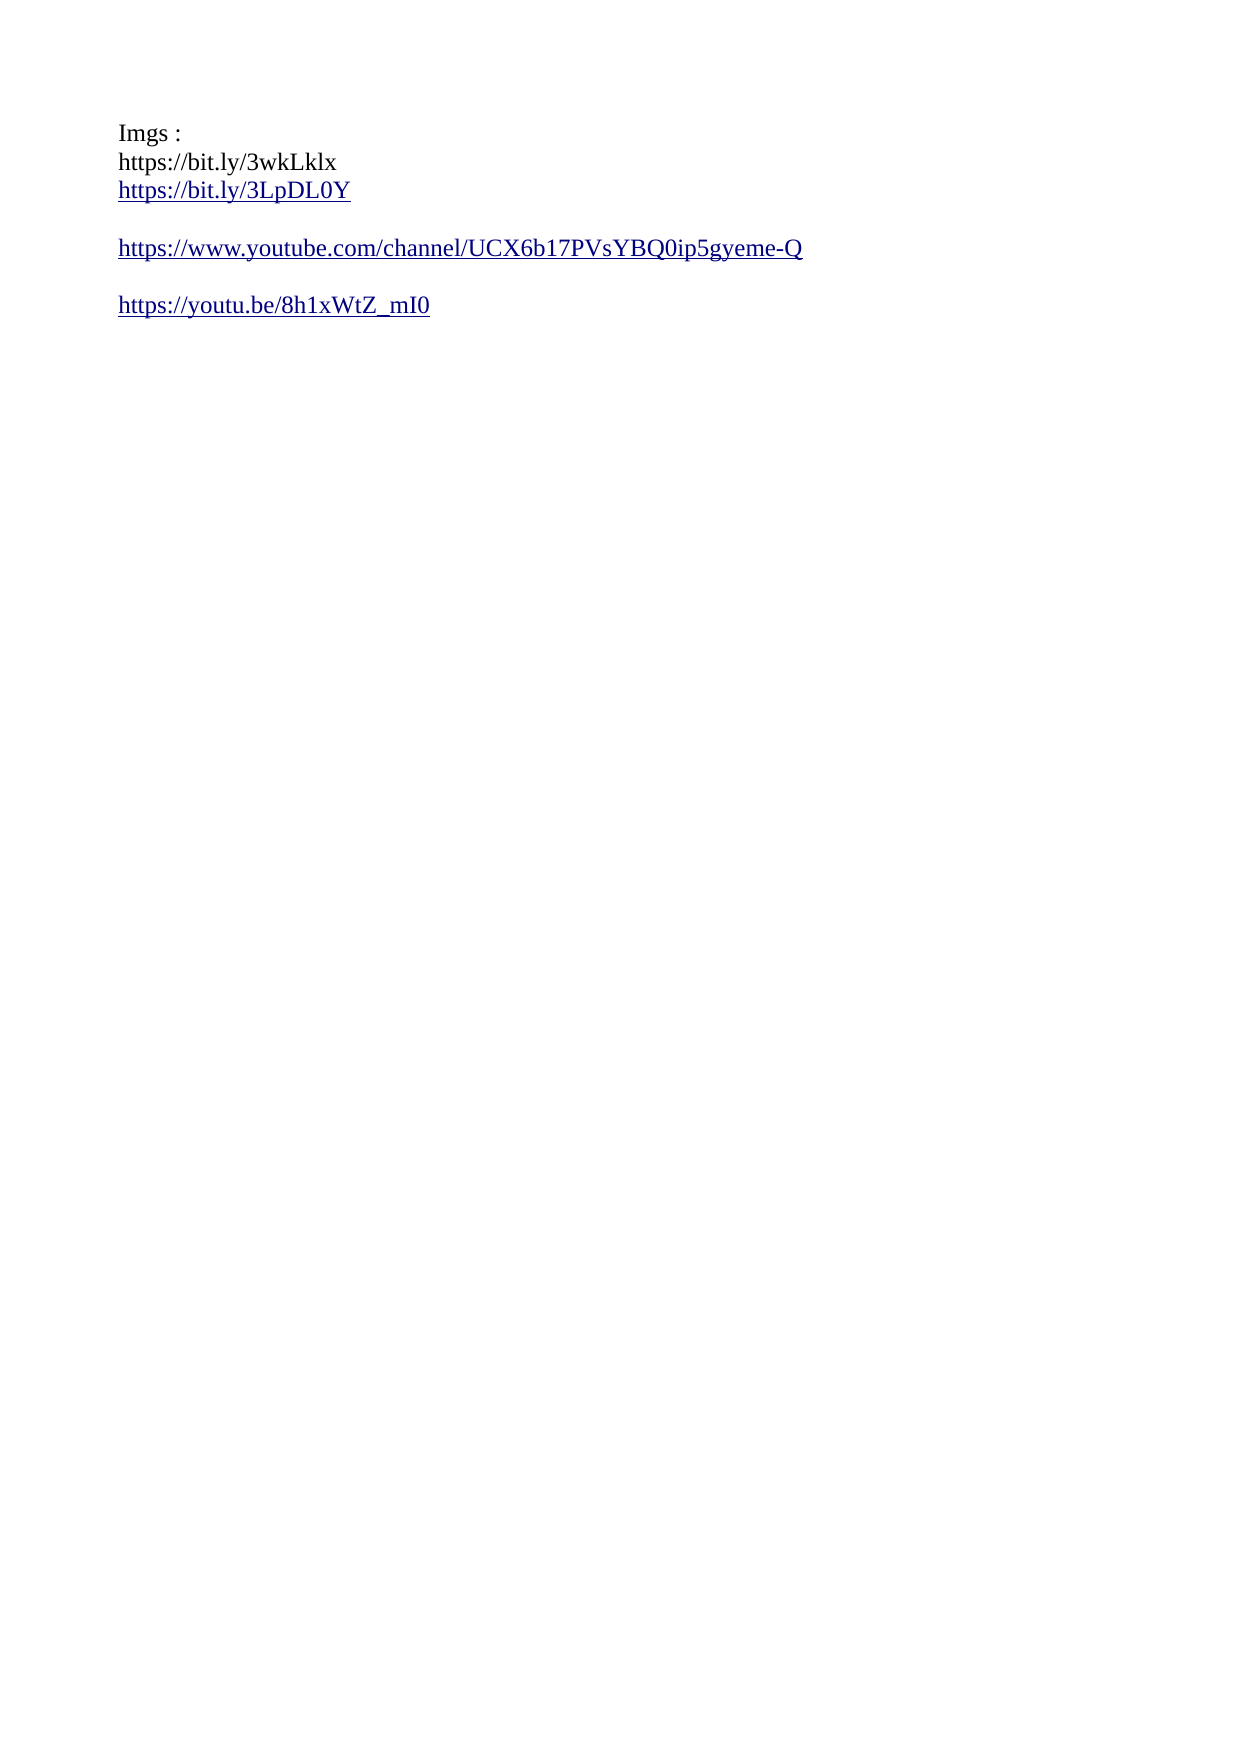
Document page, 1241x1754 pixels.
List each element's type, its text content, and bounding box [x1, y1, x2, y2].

text https://youtu.be/8h1xWtZ_mI0 [118, 291, 1122, 319]
text https://bit.ly/3LpDL0Y [118, 176, 1122, 204]
text https://www.youtube.com/channel/UCX6b17PVsYBQ0ip5gyeme-Q [118, 233, 1122, 262]
text Imgs : [118, 118, 1122, 147]
text https://bit.ly/3wkLklx [118, 147, 1122, 176]
